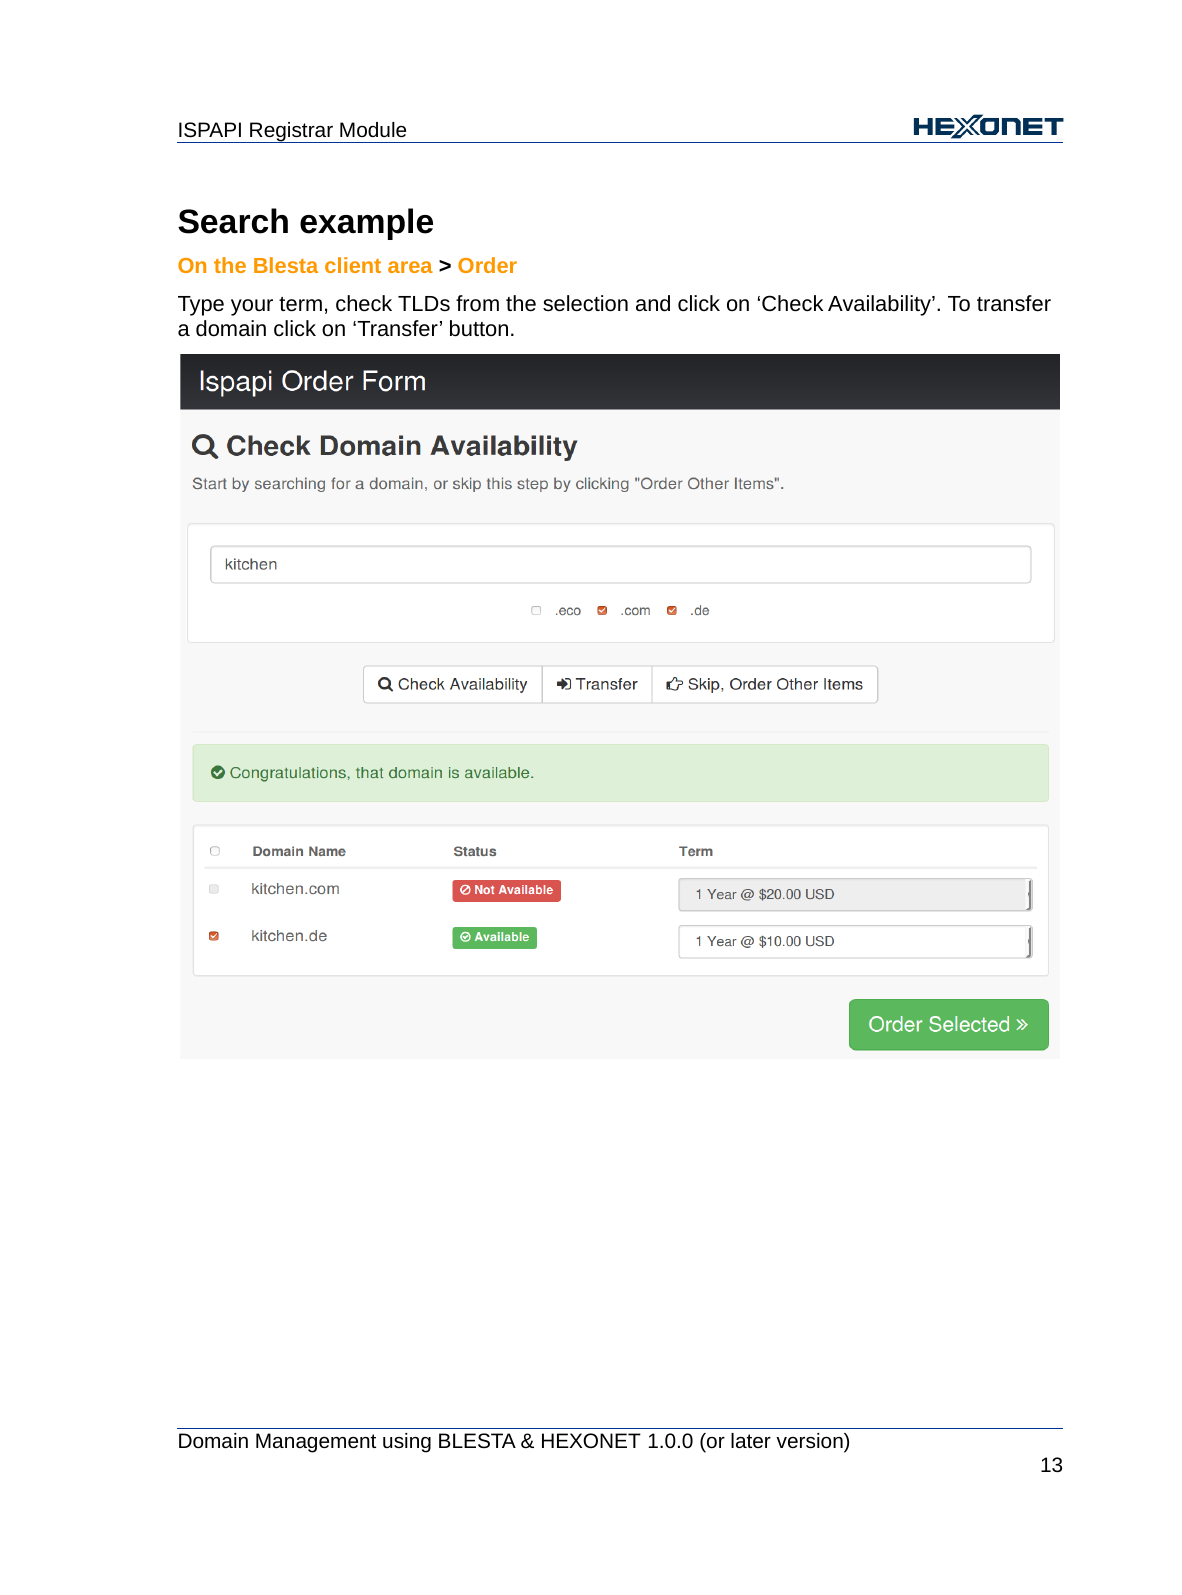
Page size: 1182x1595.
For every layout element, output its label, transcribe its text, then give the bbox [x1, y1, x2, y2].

picture [912, 113, 1065, 140]
text On the Blesta client area > Order [177, 253, 1063, 279]
text Type your term, check TLDs from the selection and click on ‘Check Availability’. To transfer a domain click on ‘Transfer’ button. [177, 291, 1063, 342]
subtitle Search example [177, 202, 1063, 241]
picture [180, 354, 1060, 1059]
